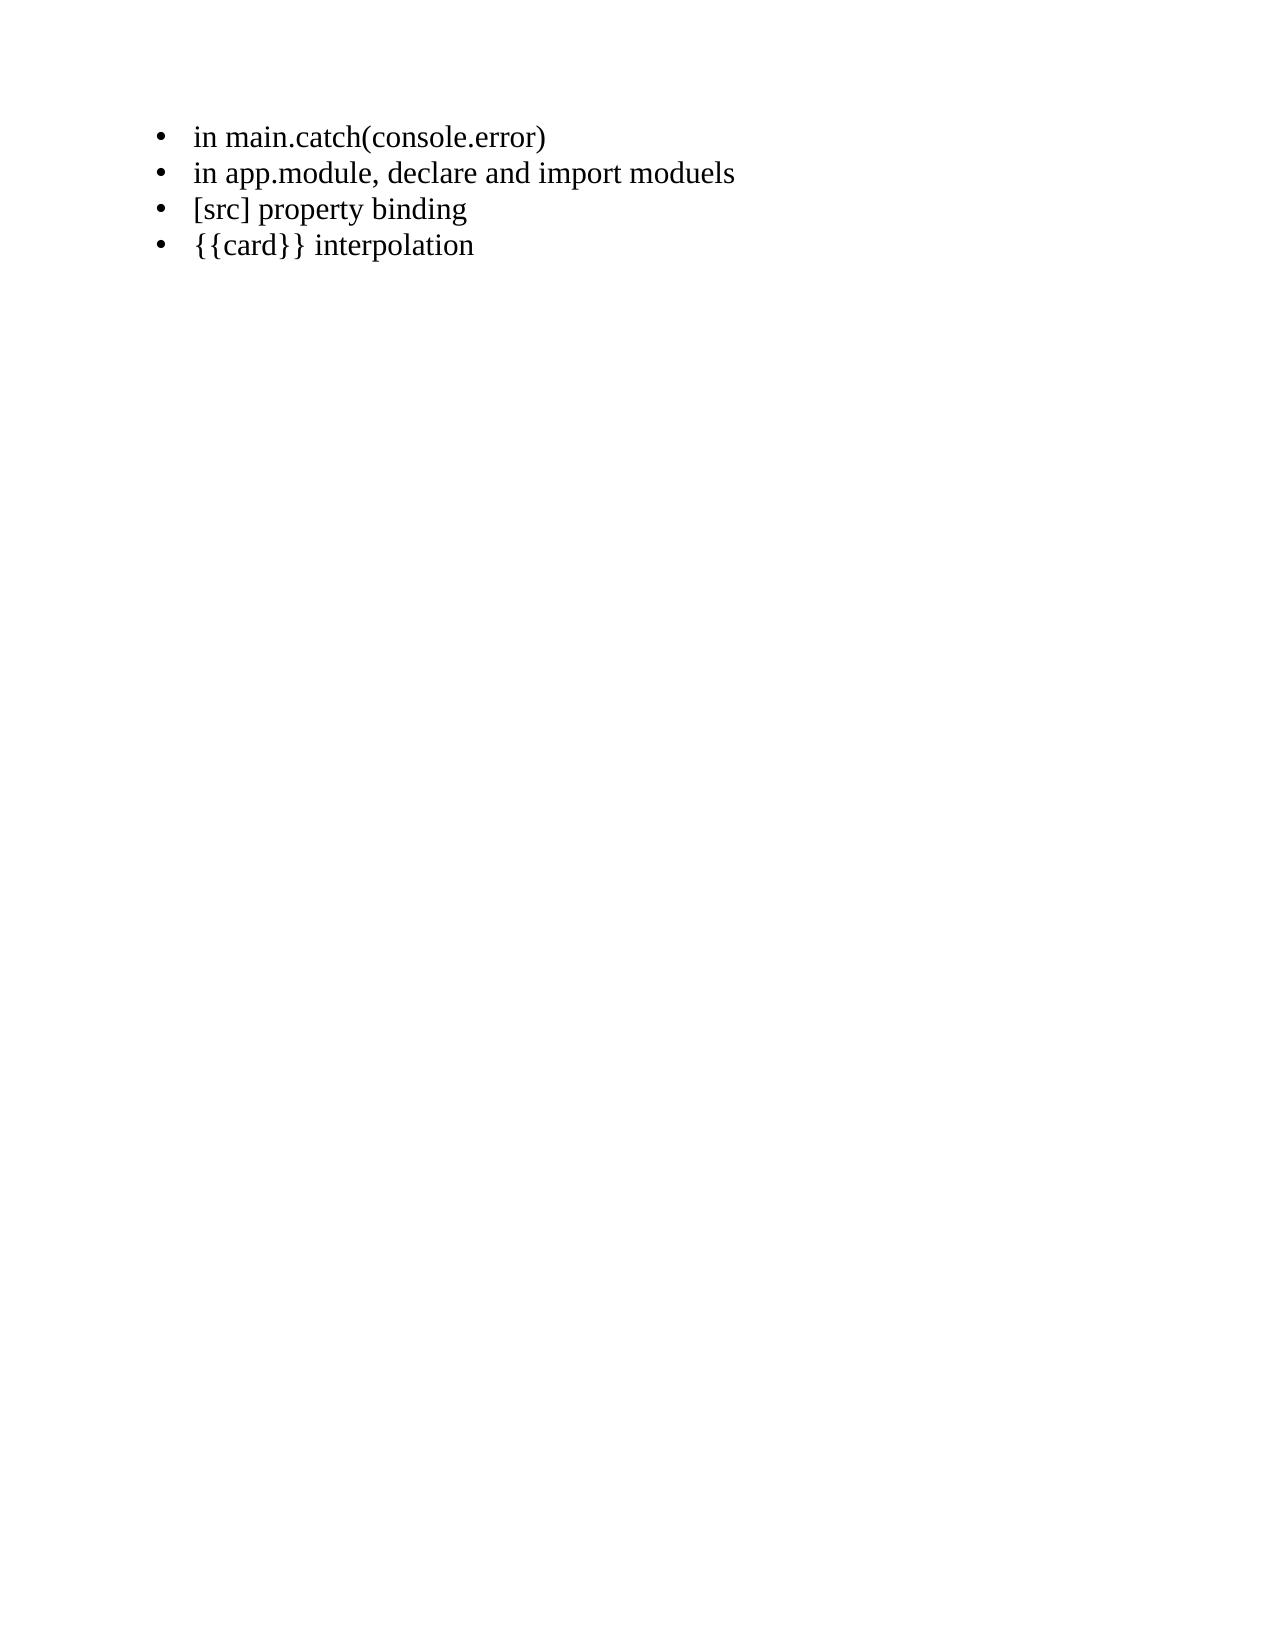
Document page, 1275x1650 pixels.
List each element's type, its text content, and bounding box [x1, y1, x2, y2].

list [src] property binding [156, 190, 1157, 226]
list in app.module, declare and import moduels [156, 154, 1157, 190]
list {{card}} interpolation [156, 226, 1157, 262]
list in main.catch(console.error) [156, 118, 1157, 154]
